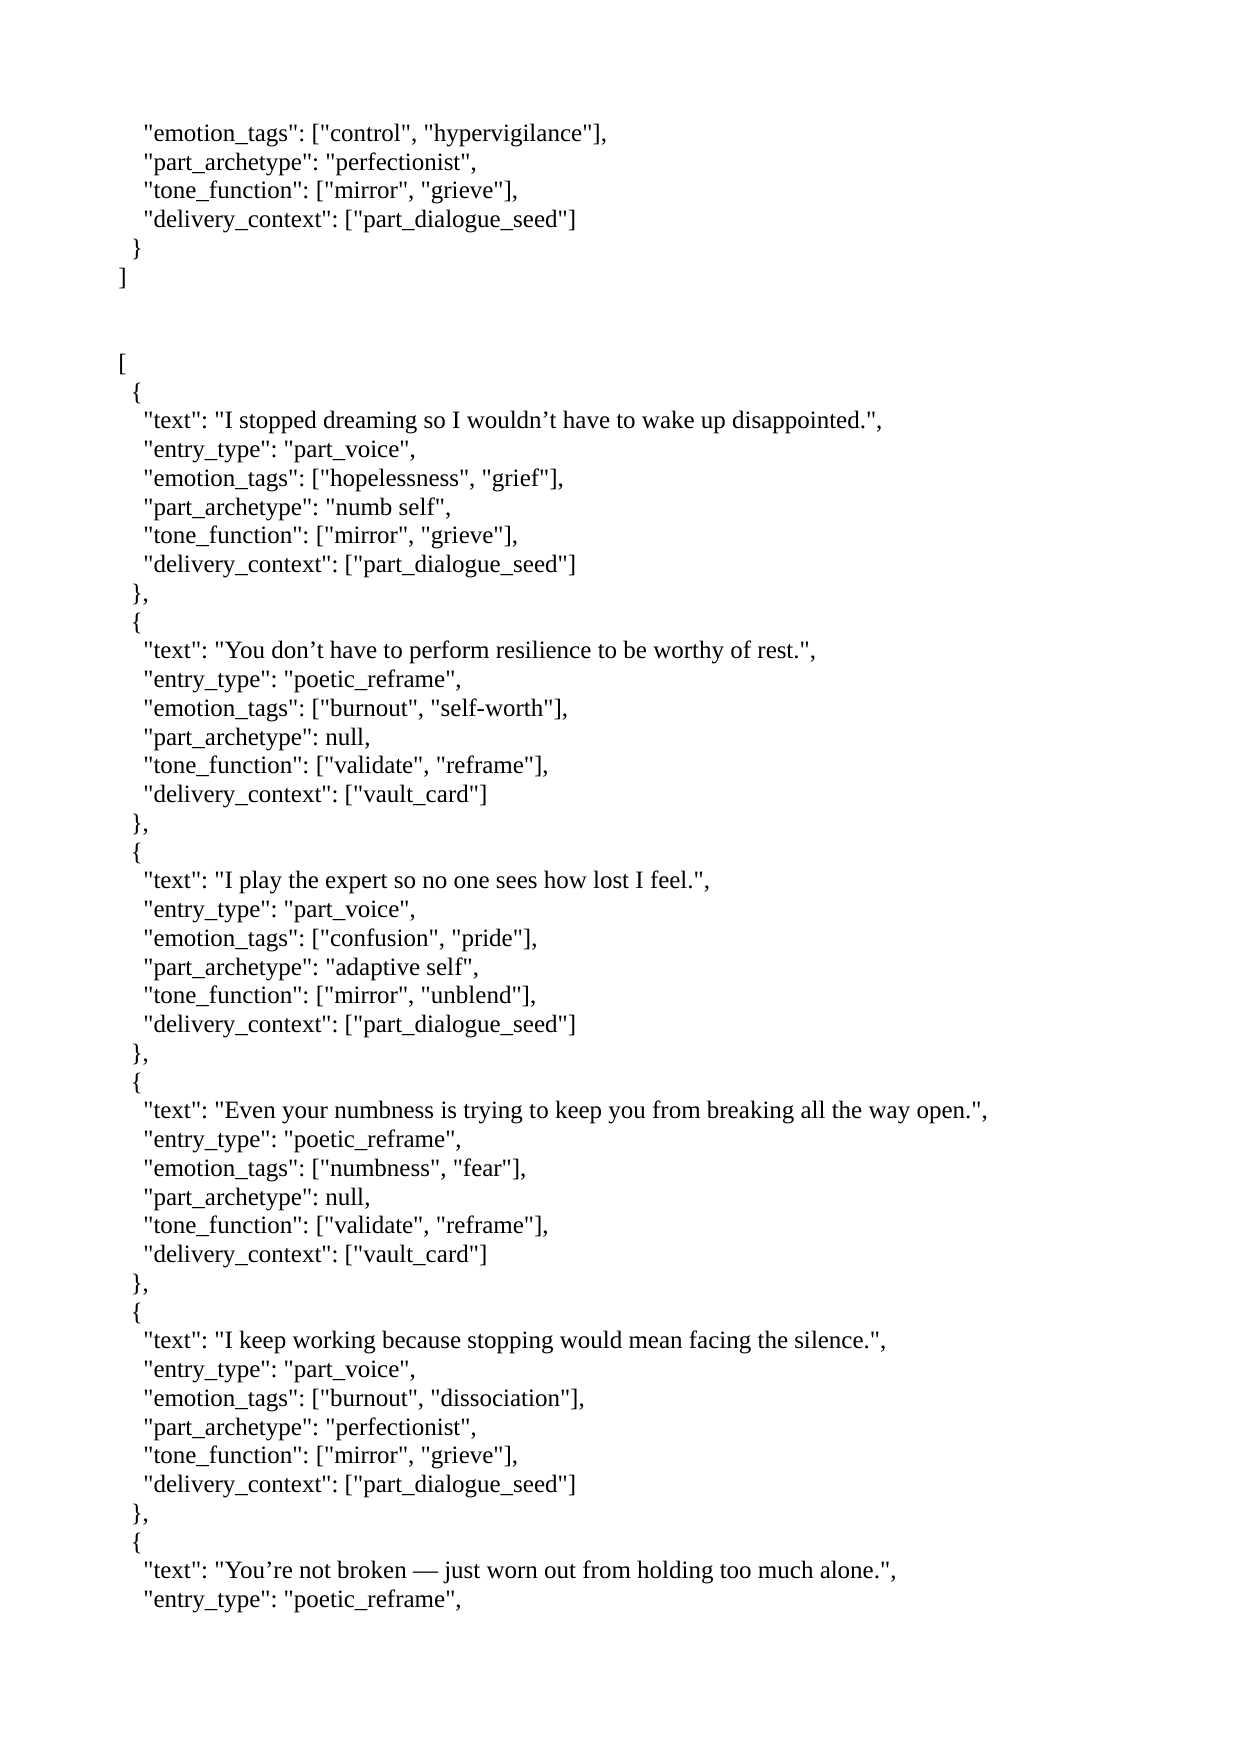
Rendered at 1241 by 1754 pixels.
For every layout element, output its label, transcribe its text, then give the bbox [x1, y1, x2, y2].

text [ [118, 348, 1122, 377]
text "part_archetype": "numb self", [118, 492, 1122, 521]
text "entry_type": "poetic_reframe", [118, 664, 1122, 693]
text }, [118, 1498, 1122, 1527]
text "part_archetype": "perfectionist", [118, 147, 1122, 176]
text "delivery_context": ["part_dialogue_seed"] [118, 204, 1122, 233]
text { [118, 1297, 1122, 1326]
text "delivery_context": ["vault_card"] [118, 779, 1122, 808]
text "part_archetype": "adaptive self", [118, 952, 1122, 981]
text "text": "I play the expert so no one sees how lost I feel.", [118, 866, 1122, 894]
text "tone_function": ["mirror", "grieve"], [118, 521, 1122, 549]
text "tone_function": ["validate", "reframe"], [118, 751, 1122, 779]
text { [118, 1527, 1122, 1556]
text "delivery_context": ["vault_card"] [118, 1239, 1122, 1268]
text "part_archetype": null, [118, 1182, 1122, 1211]
text "emotion_tags": ["burnout", "dissociation"], [118, 1383, 1122, 1412]
text "entry_type": "part_voice", [118, 1354, 1122, 1383]
text "delivery_context": ["part_dialogue_seed"] [118, 549, 1122, 578]
text "entry_type": "part_voice", [118, 434, 1122, 463]
text "text": "I stopped dreaming so I wouldn’t have to wake up disappointed.", [118, 406, 1122, 434]
text "emotion_tags": ["hopelessness", "grief"], [118, 463, 1122, 492]
text }, [118, 808, 1122, 837]
text "emotion_tags": ["confusion", "pride"], [118, 923, 1122, 952]
text "tone_function": ["mirror", "unblend"], [118, 981, 1122, 1009]
text "emotion_tags": ["control", "hypervigilance"], [118, 118, 1122, 147]
text "tone_function": ["validate", "reframe"], [118, 1211, 1122, 1239]
text { [118, 837, 1122, 866]
text "tone_function": ["mirror", "grieve"], [118, 1441, 1122, 1469]
text { [118, 1067, 1122, 1096]
text "tone_function": ["mirror", "grieve"], [118, 176, 1122, 204]
text ] [118, 262, 1122, 291]
text }, [118, 578, 1122, 607]
text } [118, 233, 1122, 262]
text "entry_type": "poetic_reframe", [118, 1584, 1122, 1613]
text "part_archetype": "perfectionist", [118, 1412, 1122, 1441]
text }, [118, 1268, 1122, 1297]
text "delivery_context": ["part_dialogue_seed"] [118, 1469, 1122, 1498]
text { [118, 607, 1122, 636]
text { [118, 377, 1122, 406]
text "entry_type": "part_voice", [118, 894, 1122, 923]
text "delivery_context": ["part_dialogue_seed"] [118, 1009, 1122, 1038]
text "emotion_tags": ["numbness", "fear"], [118, 1153, 1122, 1182]
text "text": "I keep working because stopping would mean facing the silence.", [118, 1326, 1122, 1354]
text "text": "You’re not broken — just worn out from holding too much alone.", [118, 1556, 1122, 1584]
text }, [118, 1038, 1122, 1067]
text "text": "You don’t have to perform resilience to be worthy of rest.", [118, 636, 1122, 664]
text "entry_type": "poetic_reframe", [118, 1124, 1122, 1153]
text "text": "Even your numbness is trying to keep you from breaking all the way open.", [118, 1096, 1122, 1124]
text "part_archetype": null, [118, 722, 1122, 751]
text "emotion_tags": ["burnout", "self-worth"], [118, 693, 1122, 722]
